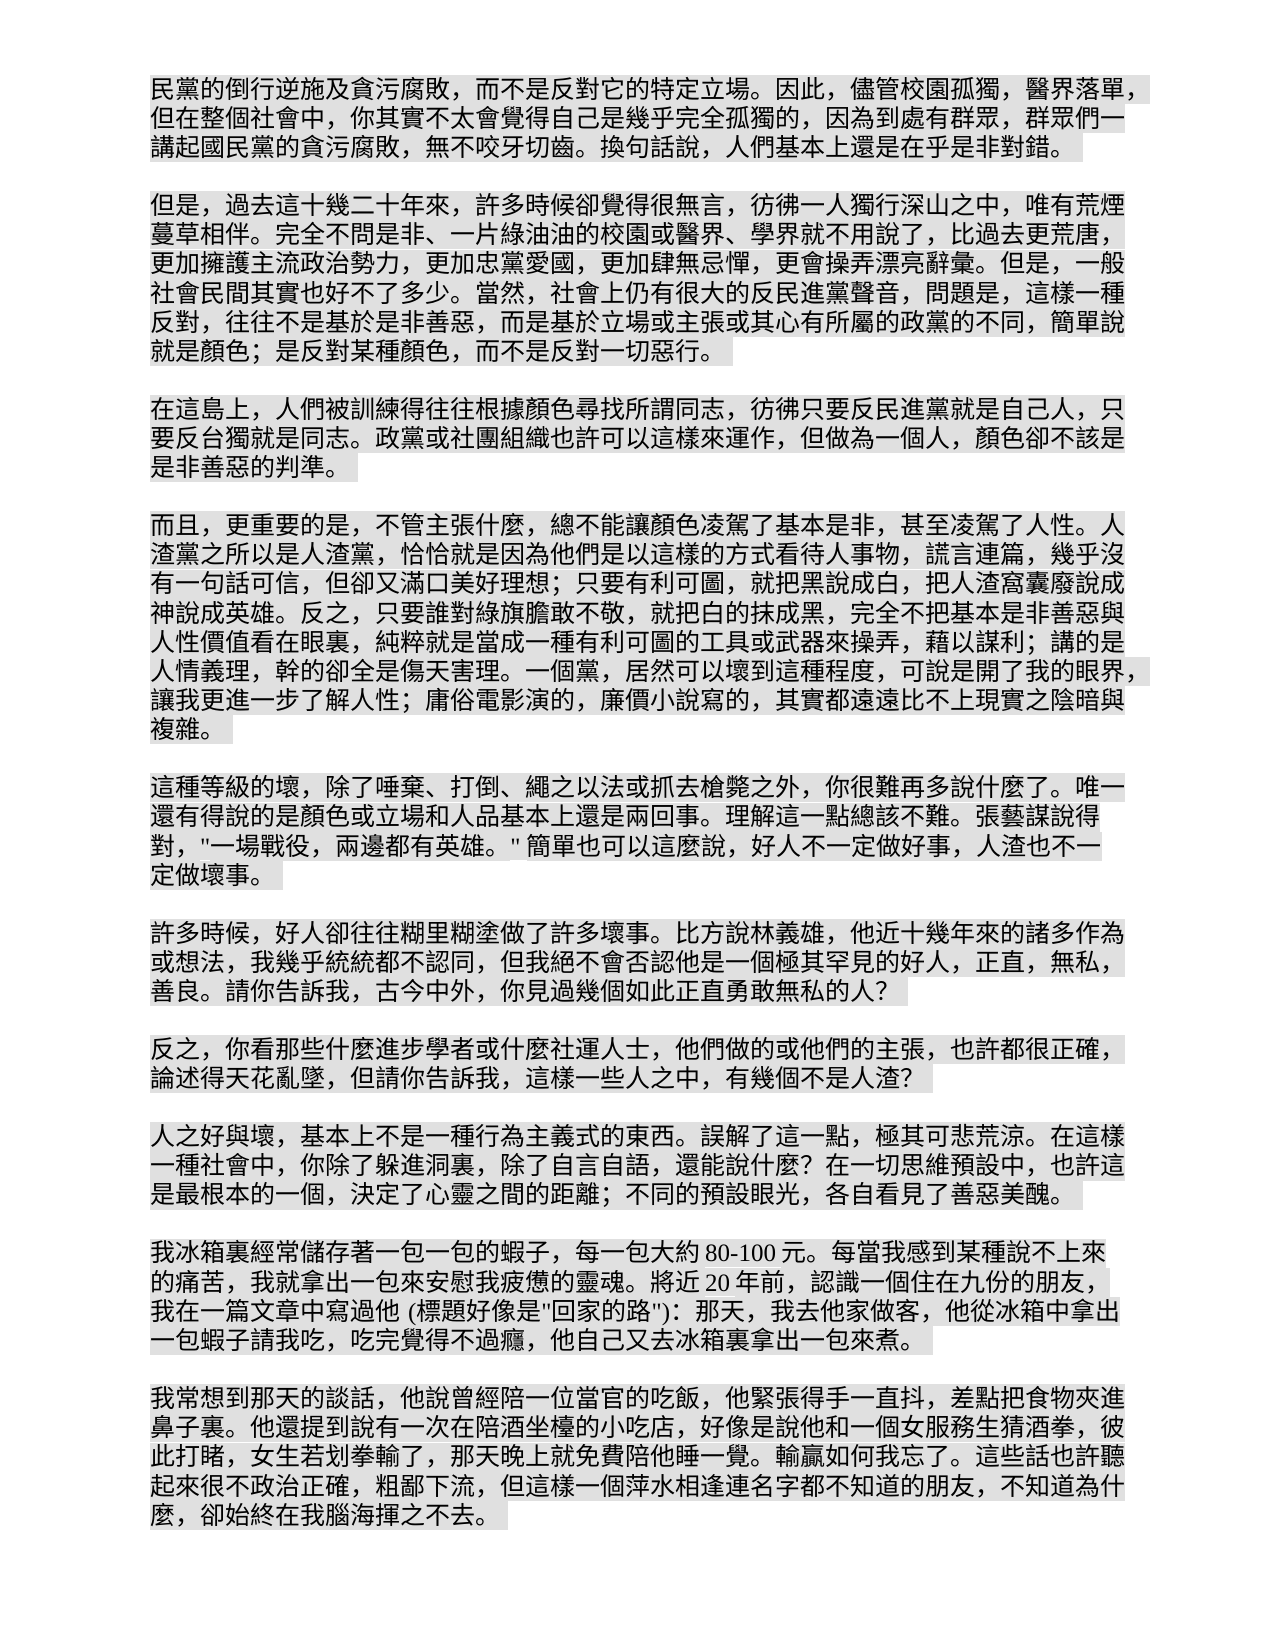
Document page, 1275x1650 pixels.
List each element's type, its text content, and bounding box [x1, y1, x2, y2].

text 預設十二， 以前黨外時代，儘管在校園中有很長一段時間相當孤獨，但在校園外，"同志" 倒是不少。雖然慢慢就發現所謂同志，其實志不同道也不合，只是剛好湊在同一面 "反國民黨" 的旗幟下。但是，至少， "是非善惡" 在表面上依然是同志們共同的語言，反對的基本上是國民黨的倒行逆施及貪污腐敗，而不是反對它的特定立場。因此，儘管校園孤獨，醫界落單，但在整個社會中，你其實不太會覺得自己是幾乎完全孤獨的，因為到處有群眾，群眾們一講起國民黨的貪污腐敗，無不咬牙切齒。換句話說，人們基本上還是在乎是非對錯。 但是，過去這十幾二十年來，許多時候卻覺得很無言，彷彿一人獨行深山之中，唯有荒煙蔓草相伴。完全不問是非、一片綠油油的校園或醫界、學界就不用說了，比過去更荒唐，更加擁護主流政治勢力，更加忠黨愛國，更加肆無忌憚，更會操弄漂亮辭彙。但是，一般社會民間其實也好不了多少。當然，社會上仍有很大的反民進黨聲音，問題是，這樣一種反對，往往不是基於是非善惡，而是基於立場或主張或其心有所屬的政黨的不同，簡單說就是顏色；是反對某種顏色，而不是反對一切惡行。 在這島上，人們被訓練得往往根據顏色尋找所謂同志，彷彿只要反民進黨就是自己人，只要反台獨就是同志。政黨或社團組織也許可以這樣來運作，但做為一個人，顏色卻不該是是非善惡的判準。 而且，更重要的是，不管主張什麼，總不能讓顏色凌駕了基本是非，甚至凌駕了人性。人渣黨之所以是人渣黨，恰恰就是因為他們是以這樣的方式看待人事物，謊言連篇，幾乎沒有一句話可信，但卻又滿口美好理想；只要有利可圖，就把黑說成白，把人渣窩囊廢說成神說成英雄。反之，只要誰對綠旗膽敢不敬，就把白的抹成黑，完全不把基本是非善惡與人性價值看在眼裏，純粹就是當成一種有利可圖的工具或武器來操弄，藉以謀利；講的是人情義理，幹的卻全是傷天害理。一個黨，居然可以壞到這種程度，可說是開了我的眼界，讓我更進一步了解人性；庸俗電影演的，廉價小說寫的，其實都遠遠比不上現實之陰暗與複雜。 這種等級的壞，除了唾棄、打倒、繩之以法或抓去槍斃之外，你很難再多說什麼了。唯一還有得說的是顏色或立場和人品基本上還是兩回事。理解這一點總該不難。張藝謀說得對，"一場戰役，兩邊都有英雄。" 簡單也可以這麼說，好人不一定做好事，人渣也不一定做壞事。 許多時候，好人卻往往糊里糊塗做了許多壞事。比方說林義雄，他近十幾年來的諸多作為或想法，我幾乎統統都不認同，但我絕不會否認他是一個極其罕見的好人，正直，無私，善良。請你告訴我，古今中外，你見過幾個如此正直勇敢無私的人？ 反之，你看那些什麼進步學者或什麼社運人士，他們做的或他們的主張，也許都很正確，論述得天花亂墜，但請你告訴我，這樣一些人之中，有幾個不是人渣？ 人之好與壞，基本上不是一種行為主義式的東西。誤解了這一點，極其可悲荒涼。在這樣一種社會中，你除了躲進洞裏，除了自言自語，還能說什麼？在一切思維預設中，也許這是最根本的一個，決定了心靈之間的距離；不同的預設眼光，各自看見了善惡美醜。 我冰箱裏經常儲存著一包一包的蝦子，每一包大約80-100元。每當我感到某種說不上來的痛苦，我就拿出一包來安慰我疲憊的靈魂。將近20年前，認識一個住在九份的朋友，我在一篇文章中寫過他 (標題好像是"回家的路")：那天，我去他家做客，他從冰箱中拿出一包蝦子請我吃，吃完覺得不過癮，他自己又去冰箱裏拿出一包來煮。 我常想到那天的談話，他說曾經陪一位當官的吃飯，他緊張得手一直抖，差點把食物夾進鼻子裏。他還提到說有一次在陪酒坐檯的小吃店，好像是說他和一個女服務生猜酒拳，彼此打睹，女生若划拳輸了，那天晚上就免費陪他睡一覺。輸贏如何我忘了。這些話也許聽起來很不政治正確，粗鄙下流，但這樣一個萍水相逢連名字都不知道的朋友，不知道為什麼，卻始終在我腦海揮之不去。 我認了自己的這份命，我知道我永遠都不可能屬於他們，但我的心卻根本由不得我，雖不能至，心嚮往矣。不是嚮往一種行為，而是嚮往一種氣味，一種美麗單純的感覺。 [150, 75, 1125, 1559]
